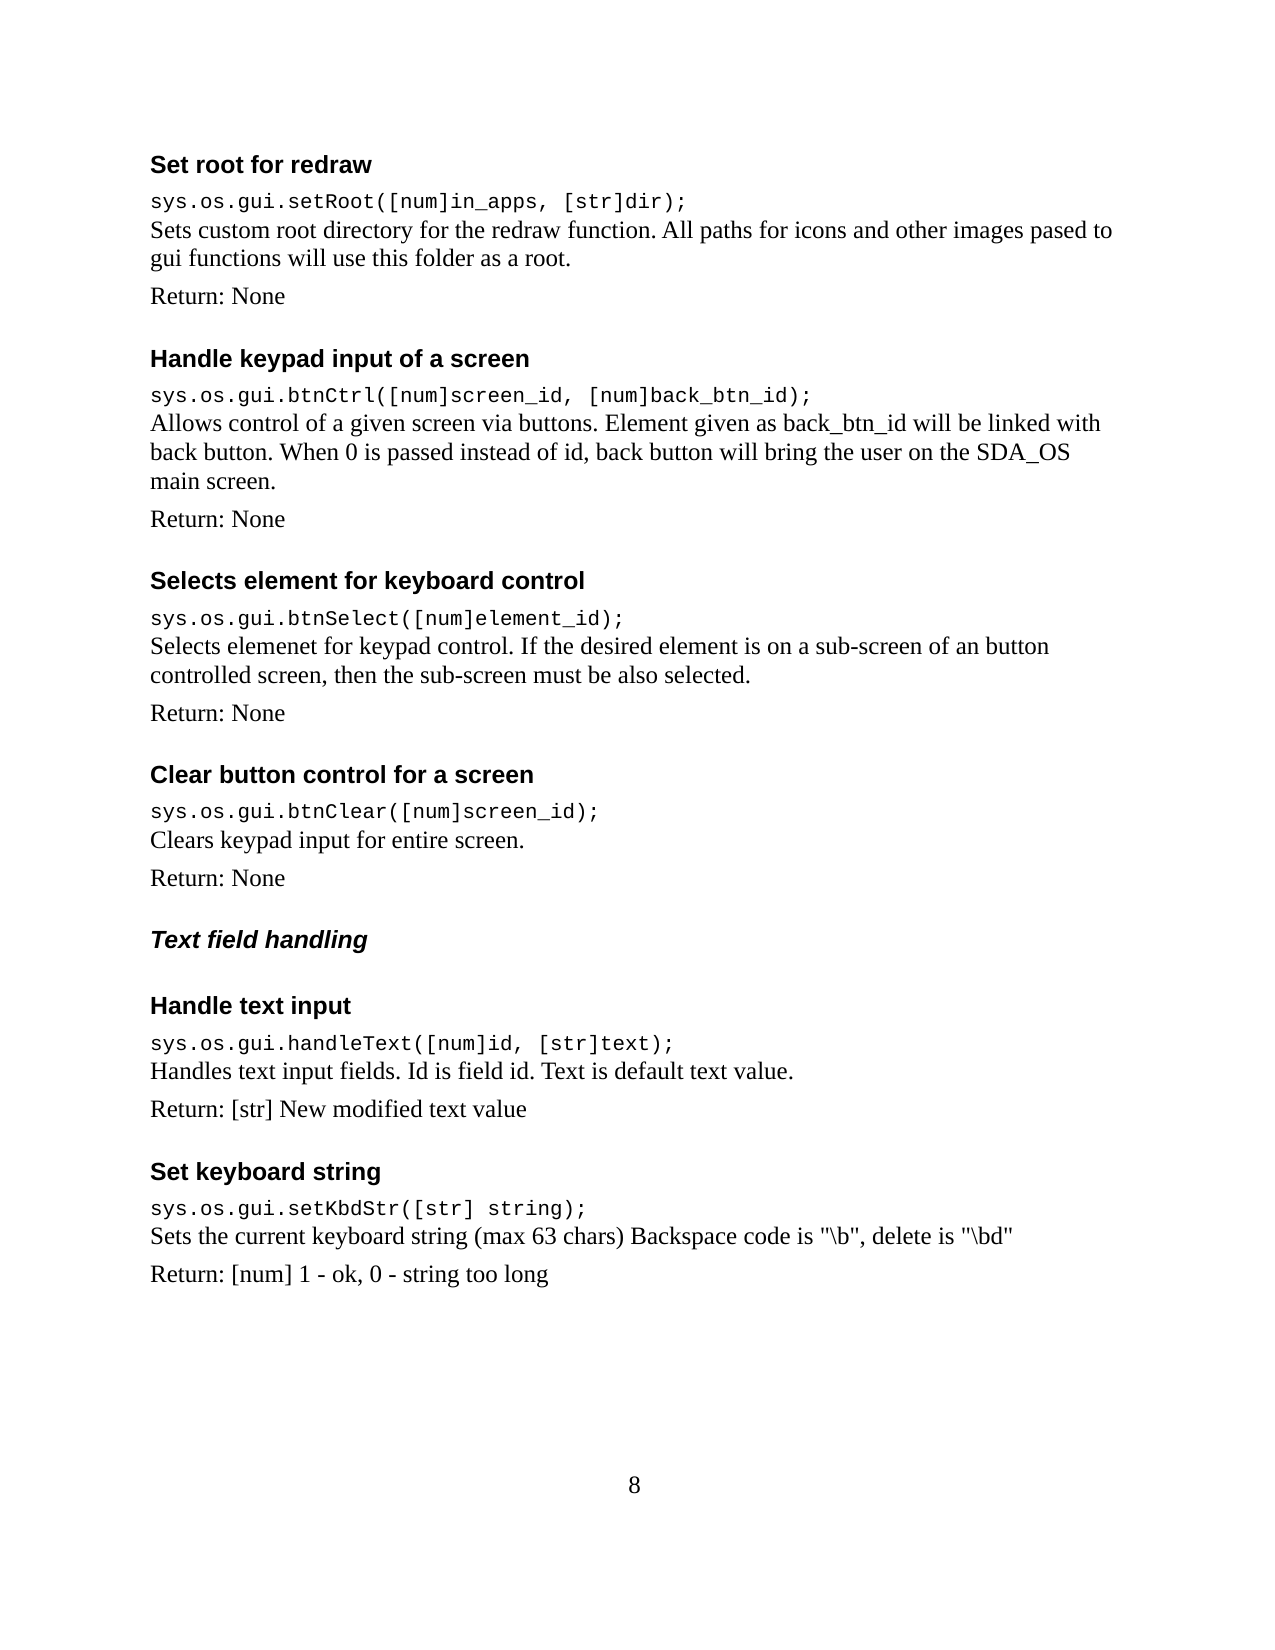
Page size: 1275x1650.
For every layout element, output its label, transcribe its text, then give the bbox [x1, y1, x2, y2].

text sys.os.gui.btnCtrl([num]screen_id, [num]back_btn_id); [150, 385, 1125, 408]
text Return: None [150, 863, 1125, 891]
text Allows control of a given screen via buttons. Element given as back_btn_id will be linked with back button. When 0 is passed instead of id, back button will bring the user on the SDA_OS main screen. [150, 408, 1125, 495]
text Handles text input fields. Id is field id. Text is default text value. [150, 1056, 1125, 1085]
text sys.os.gui.setRoot([num]in_apps, [str]dir); [150, 191, 1125, 215]
text Return: [str] New modified text value [150, 1094, 1125, 1123]
subtitle Handle keypad input of a screen [150, 344, 1125, 372]
text Return: None [150, 281, 1125, 310]
text Sets the current keyboard string (max 63 chars) Backspace code is "\b", delete is "\bd" [150, 1221, 1125, 1250]
text sys.os.gui.btnClear([num]screen_id); [150, 801, 1125, 825]
subtitle Set keyboard string [150, 1157, 1125, 1185]
text Sets custom root directory for the redraw function. All paths for icons and other images pased to gui functions will use this folder as a root. [150, 215, 1125, 272]
text Return: None [150, 698, 1125, 726]
subtitle Clear button control for a screen [150, 760, 1125, 789]
text Return: None [150, 504, 1125, 532]
text Clears keypad input for entire screen. [150, 825, 1125, 854]
subtitle Text field handling [150, 925, 1125, 954]
text Selects elemenet for keypad control. If the desired element is on a sub-screen of an button controlled screen, then the sub-screen must be also selected. [150, 631, 1125, 689]
text Return: [num] 1 - ok, 0 - string too long [150, 1259, 1125, 1288]
text sys.os.gui.handleText([num]id, [str]text); [150, 1032, 1125, 1056]
subtitle Set root for redraw [150, 150, 1125, 178]
text sys.os.gui.setKbdStr([str] string); [150, 1198, 1125, 1221]
subtitle Handle text input [150, 991, 1125, 1020]
subtitle Selects element for keyboard control [150, 566, 1125, 595]
text sys.os.gui.btnSelect([num]element_id); [150, 607, 1125, 631]
